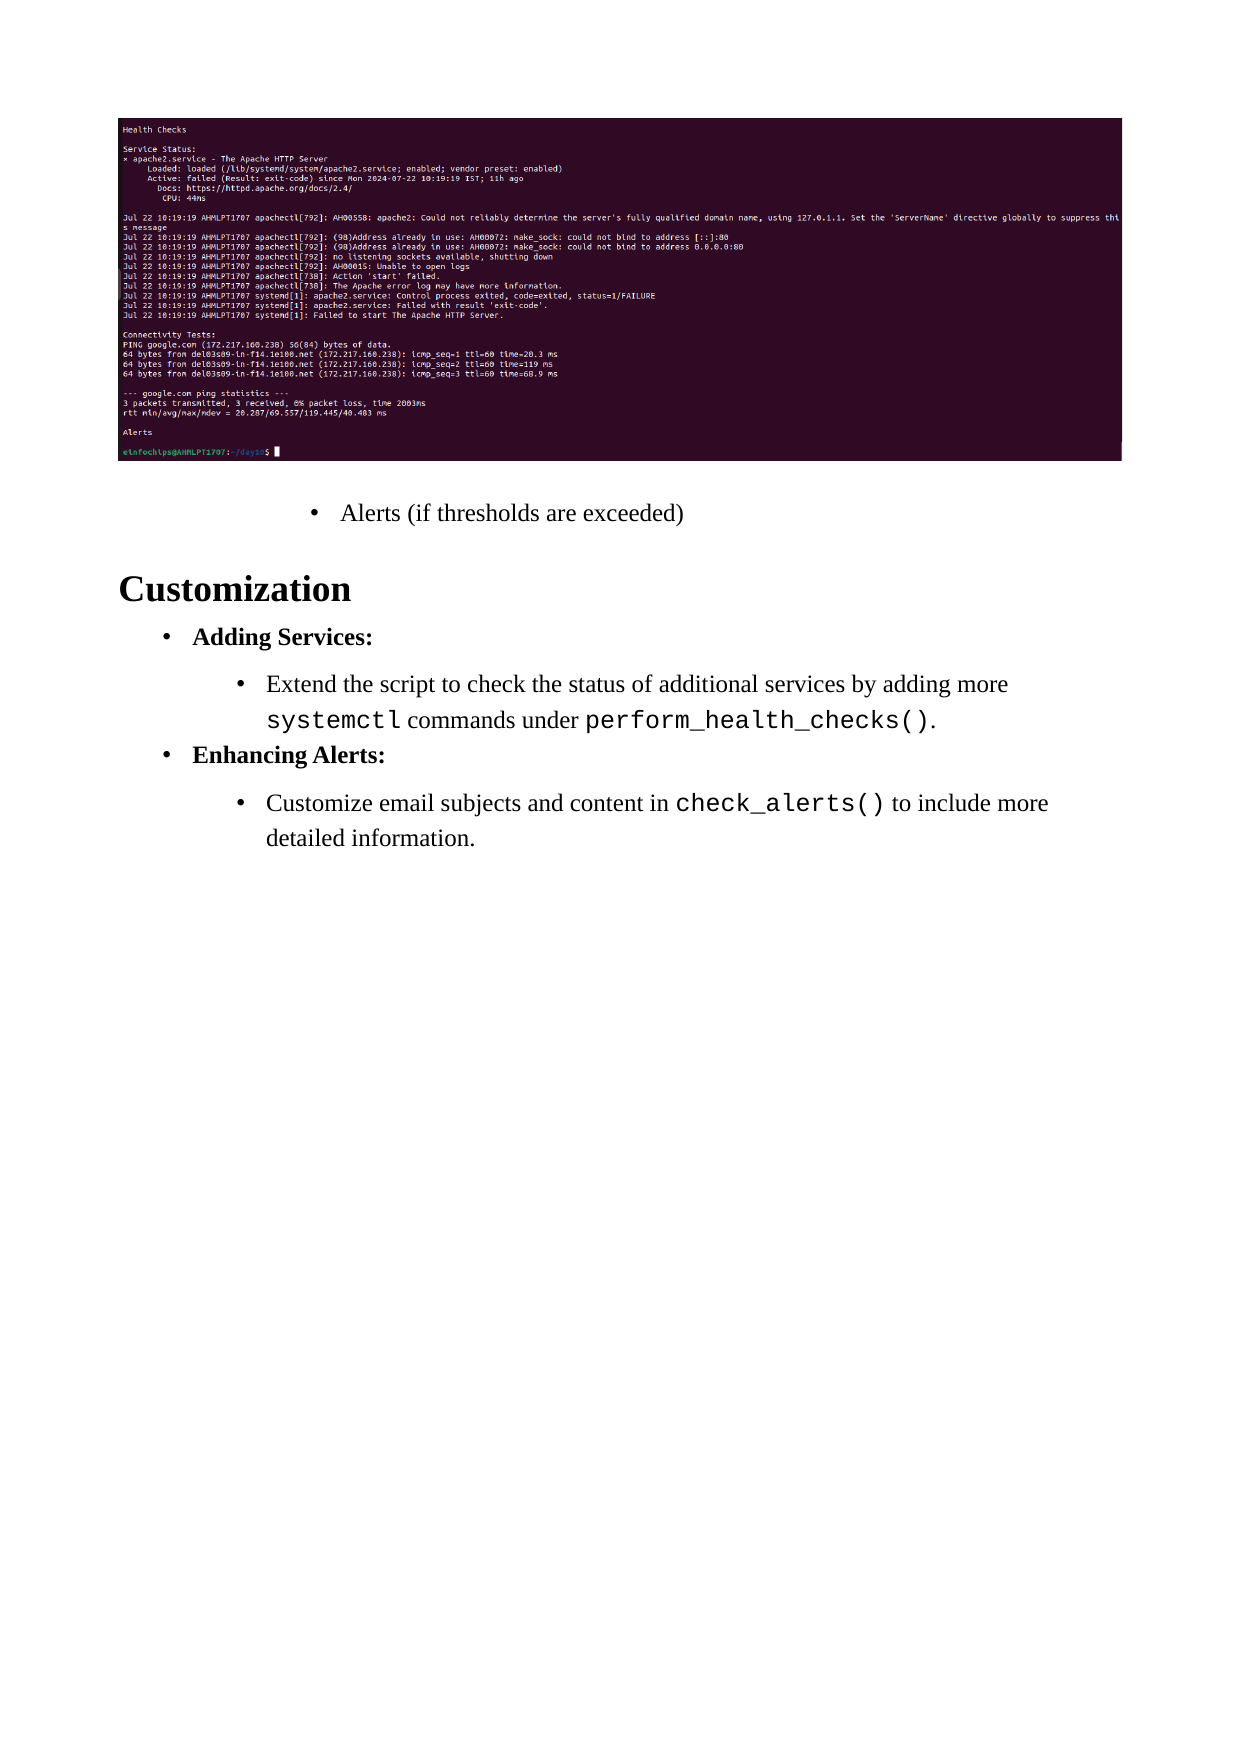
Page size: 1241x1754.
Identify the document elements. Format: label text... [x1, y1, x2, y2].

list Alerts (if thresholds are exceeded) [310, 498, 1122, 527]
list Extend the script to check the status of additional services by adding more systemctl commands under perform_health_checks(). [236, 669, 1122, 736]
list Adding Services: [162, 622, 1122, 651]
list Enhancing Alerts: [162, 740, 1122, 769]
list Customize email subjects and content in check_alerts() to include more detailed information. [236, 788, 1122, 852]
subtitle Customization [118, 566, 1122, 609]
picture [118, 118, 1123, 461]
